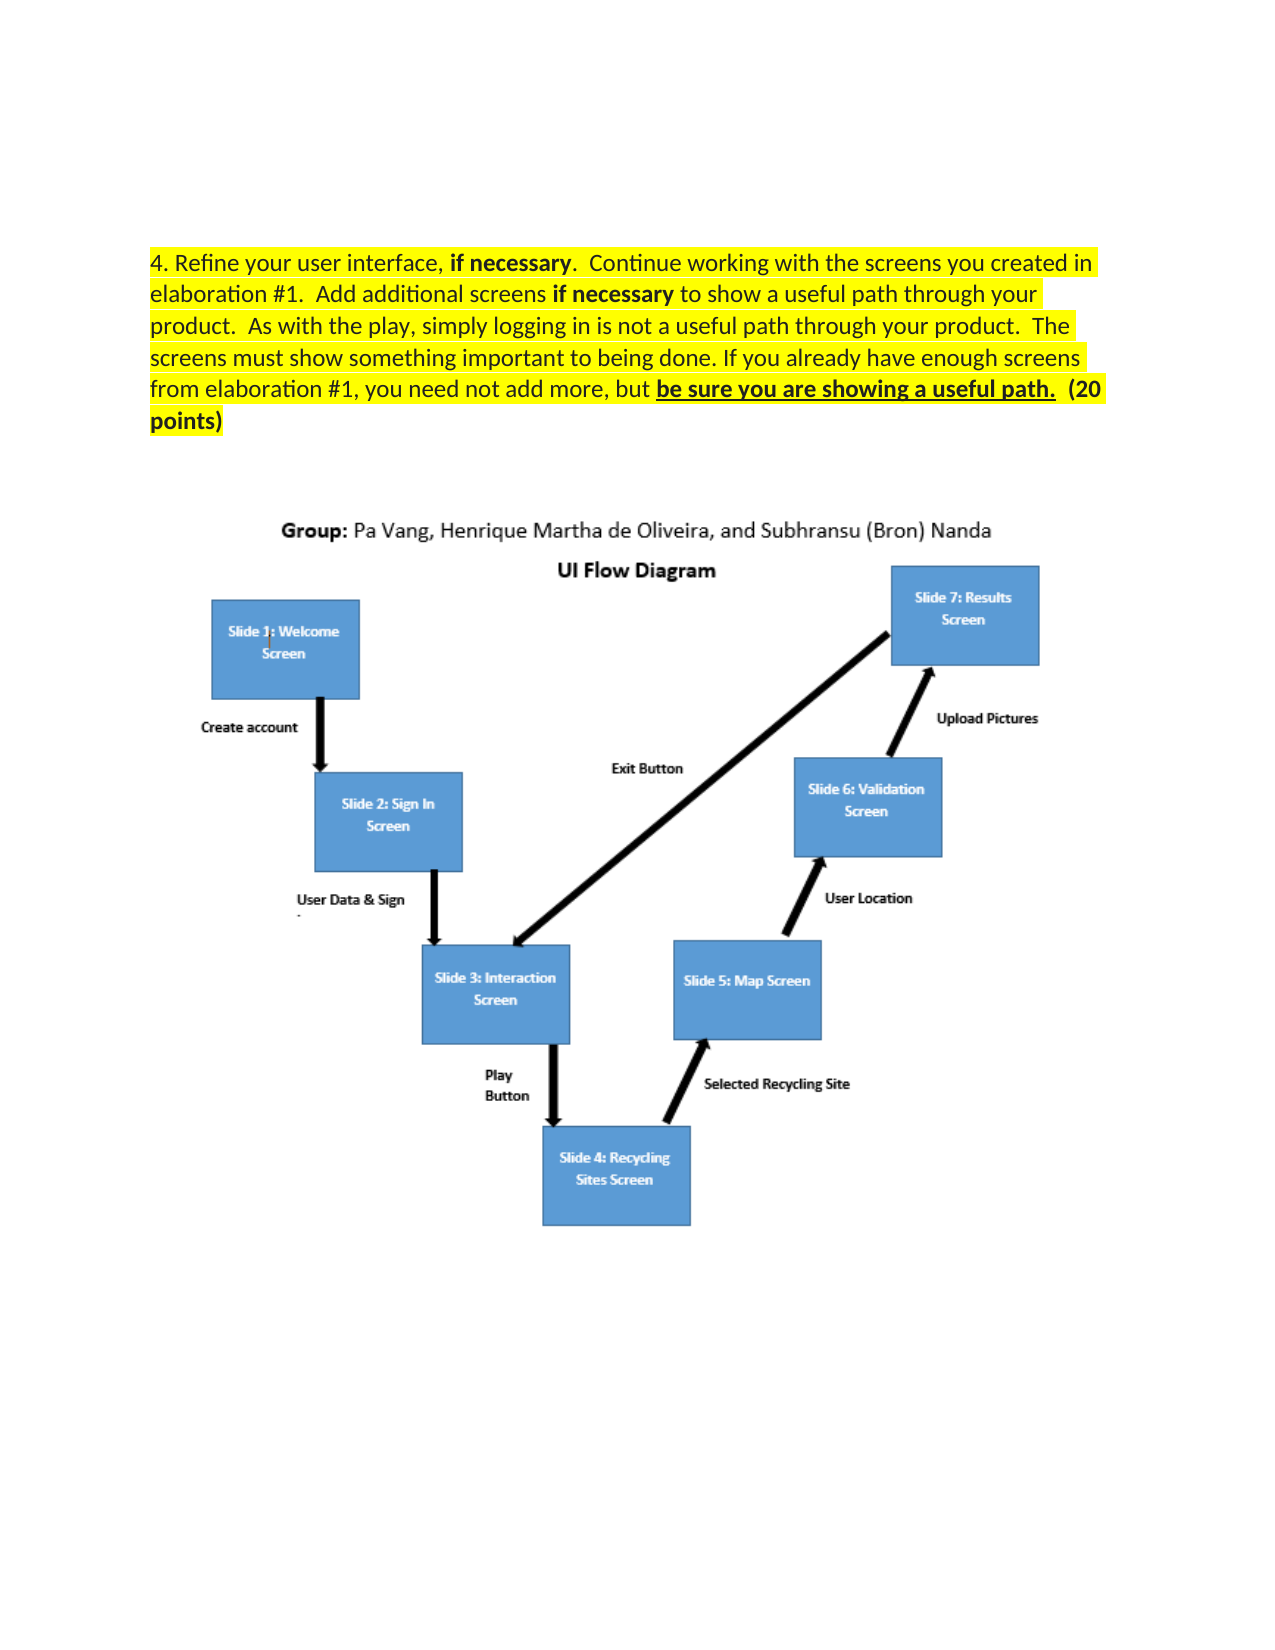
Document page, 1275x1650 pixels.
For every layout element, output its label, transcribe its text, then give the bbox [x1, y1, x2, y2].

text 4. Refine your user interface, if necessary. Continue working with the screens you created in elaboration #1. Add additional screens if necessary to show a useful path through your product. As with the play, simply logging in is not a useful path through your product. The screens must show something important to being done. If you already have enough screens from elaboration #1, you need not add more, but be sure you are showing a useful path. (20 points) [150, 247, 1125, 436]
